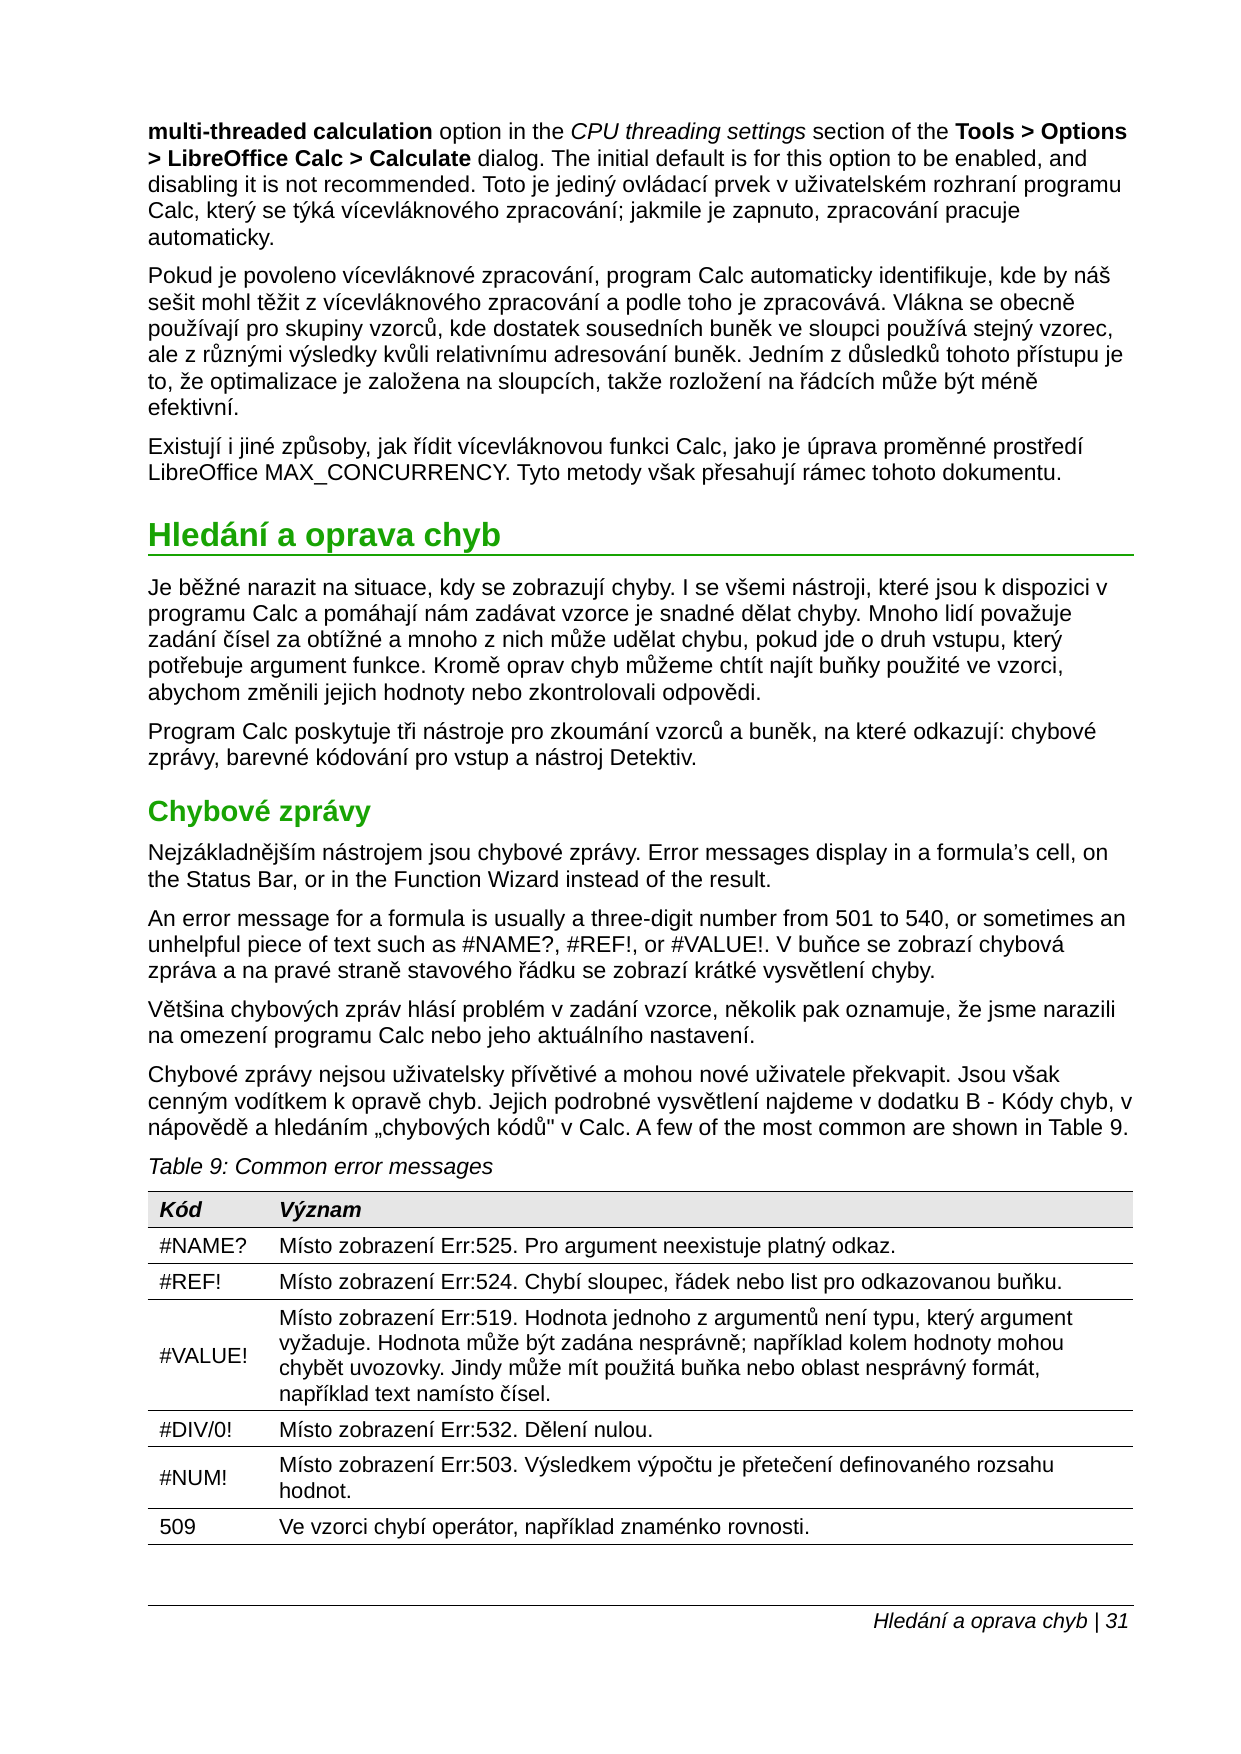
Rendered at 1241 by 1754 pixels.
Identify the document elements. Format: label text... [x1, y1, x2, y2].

table_cell #VALUE! [148, 1300, 267, 1410]
text Pokud je povoleno vícevláknové zpracování, program Calc automaticky identifikuje, kde by náš sešit mohl těžit z vícevláknového zpracování a podle toho je zpracovává. Vlákna se obecně používají pro skupiny vzorců, kde dostatek sousedních buněk ve sloupci používá stejný vzorec, ale z různými výsledky kvůli relativnímu adresování buněk. Jedním z důsledků tohoto přístupu je to, že optimalizace je založena na sloupcích, takže rozložení na řádcích může být méně efektivní. [148, 262, 1134, 421]
table_cell #DIV/0! [148, 1411, 267, 1446]
table_cell Místo zobrazení Err:524. Chybí sloupec, řádek nebo list pro odkazovanou buňku. [267, 1264, 1133, 1299]
subtitle Chybové zprávy [148, 794, 1134, 828]
table_cell Místo zobrazení Err:503. Výsledkem výpočtu je přetečení definovaného rozsahu hodnot. [267, 1447, 1133, 1507]
text Table 9: Common error messages [148, 1153, 1134, 1179]
table_cell Místo zobrazení Err:525. Pro argument neexistuje platný odkaz. [267, 1228, 1133, 1263]
table_cell #NAME? [148, 1228, 267, 1263]
table_cell 509 [148, 1509, 267, 1543]
text Existují i jiné způsoby, jak řídit vícevláknovou funkci Calc, jako je úprava proměnné prostředí LibreOffice MAX_CONCURRENCY. Tyto metody však přesahují rámec tohoto dokumentu. [148, 433, 1134, 486]
subtitle Hledání a oprava chyb [148, 515, 1134, 554]
table_header Význam [267, 1192, 1133, 1227]
text Program Calc poskytuje tři nástroje pro zkoumání vzorců a buněk, na které odkazují: chybové zprávy, barevné kódování pro vstup a nástroj Detektiv. [148, 718, 1134, 770]
table_cell Místo zobrazení Err:519. Hodnota jednoho z argumentů není typu, který argument vyžaduje. Hodnota může být zadána nesprávně; například kolem hodnoty mohou chybět uvozovky. Jindy může mít použitá buňka nebo oblast nesprávný formát, například text namísto čísel. [267, 1300, 1133, 1410]
table_cell #NUM! [148, 1447, 267, 1507]
table_cell Ve vzorci chybí operátor, například znaménko rovnosti. [267, 1509, 1133, 1543]
table_header Kód [148, 1192, 267, 1227]
table_cell #REF! [148, 1264, 267, 1299]
text Je běžné narazit na situace, kdy se zobrazují chyby. I se všemi nástroji, které jsou k dispozici v programu Calc a pomáhají nám zadávat vzorce je snadné dělat chyby. Mnoho lidí považuje zadání čísel za obtížné a mnoho z nich může udělat chybu, pokud jde o druh vstupu, který potřebuje argument funkce. Kromě oprav chyb můžeme chtít najít buňky použité ve vzorci, abychom změnili jejich hodnoty nebo zkontrolovali odpovědi. [148, 573, 1134, 705]
text Nejzákladnějším nástrojem jsou chybové zprávy. Error messages display in a formula’s cell, on the Status Bar, or in the Function Wizard instead of the result. [148, 839, 1134, 892]
text multi-threaded calculation option in the CPU threading settings section of the Tools > Options > LibreOffice Calc > Calculate dialog. The initial default is for this option to be enabled, and disabling it is not recommended. Toto je jediný ovládací prvek v uživatelském rozhraní programu Calc, který se týká vícevláknového zpracování; jakmile je zapnuto, zpracování pracuje automaticky. [148, 118, 1134, 250]
text An error message for a formula is usually a three-digit number from 501 to 540, or sometimes an unhelpful piece of text such as #NAME?, #REF!, or #VALUE!. V buňce se zobrazí chybová zpráva a na pravé straně stavového řádku se zobrazí krátké vysvětlení chyby. [148, 904, 1134, 984]
table_cell Místo zobrazení Err:532. Dělení nulou. [267, 1411, 1133, 1446]
text Chybové zprávy nejsou uživatelsky přívětivé a mohou nové uživatele překvapit. Jsou však cenným vodítkem k opravě chyb. Jejich podrobné vysvětlení najdeme v dodatku B - Kódy chyb, v nápovědě a hledáním „chybových kódů" v Calc. A few of the most common are shown in Table 9. [148, 1061, 1134, 1140]
text Většina chybových zpráv hlásí problém v zadání vzorce, několik pak oznamuje, že jsme narazili na omezení programu Calc nebo jeho aktuálního nastavení. [148, 996, 1134, 1049]
